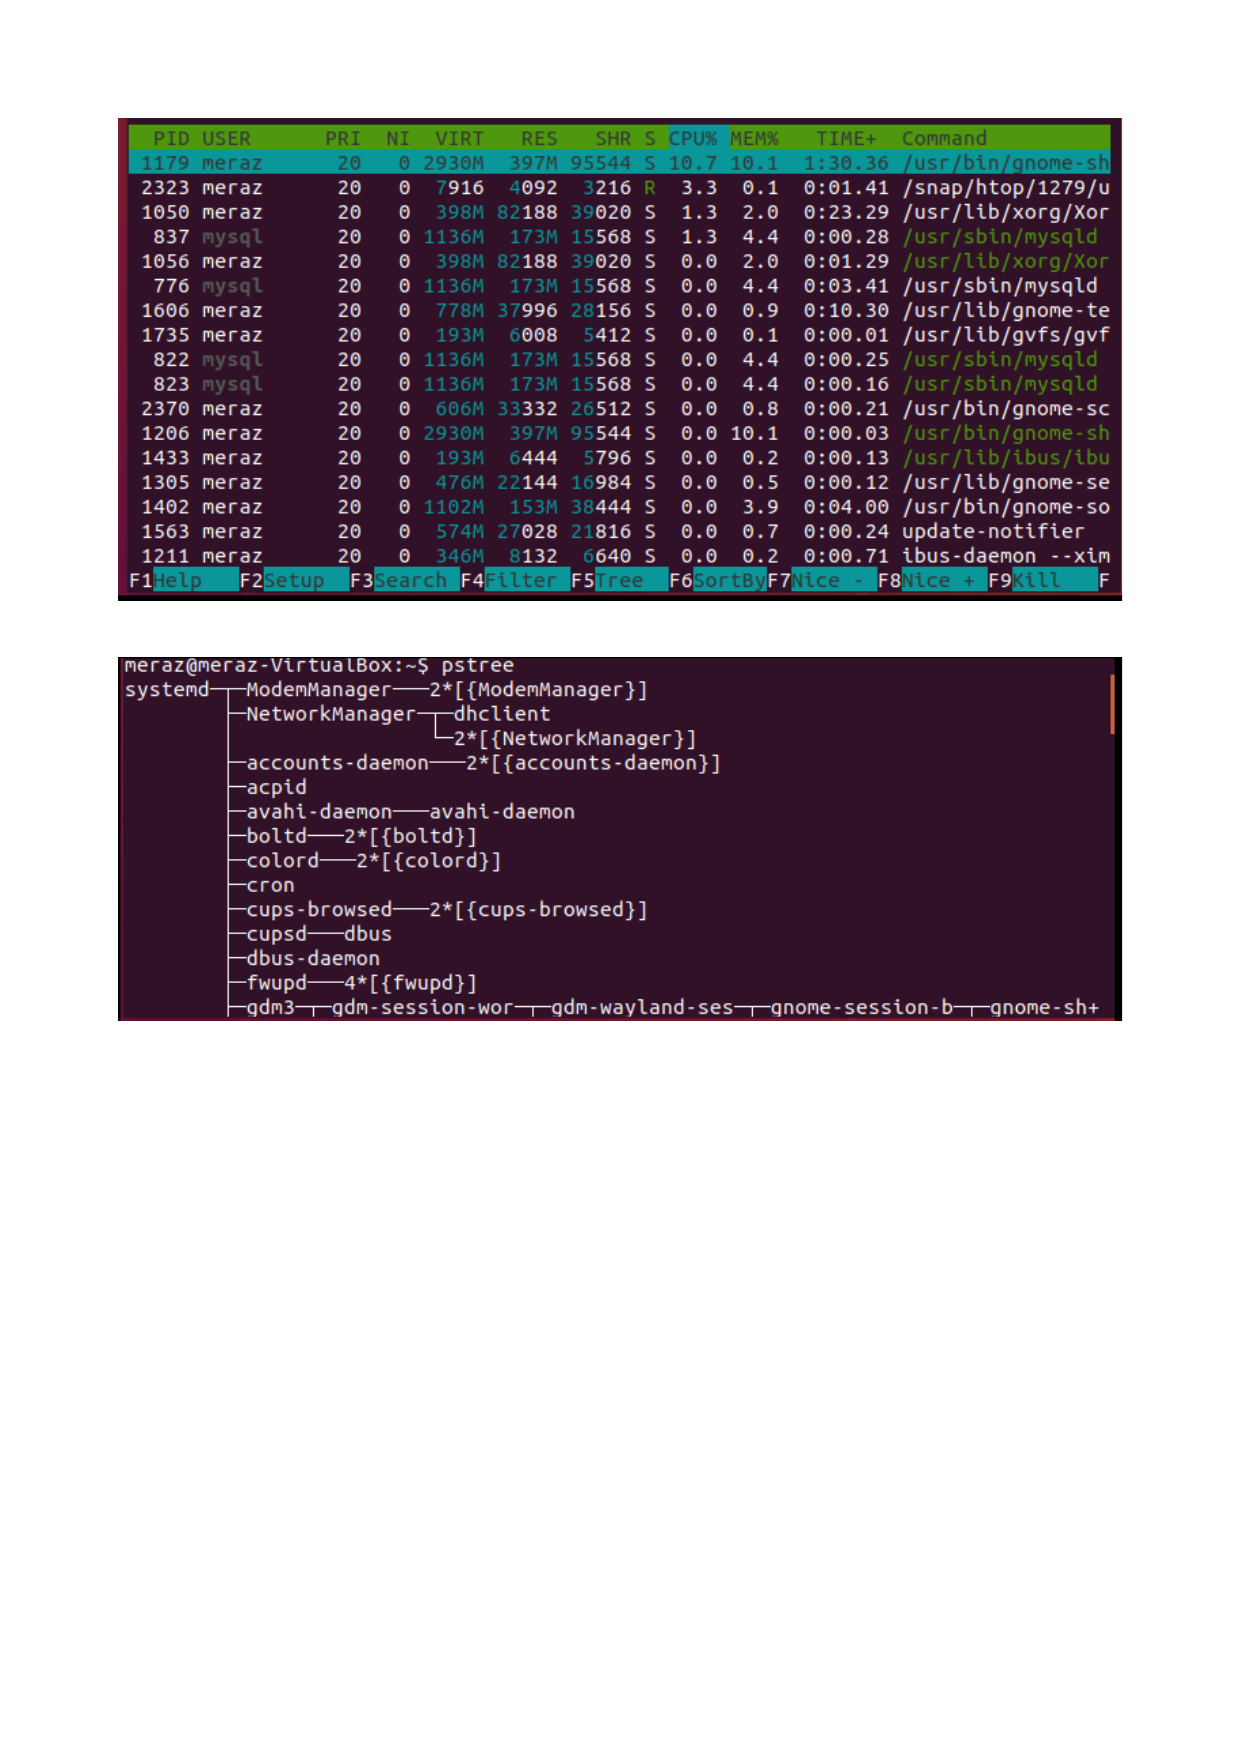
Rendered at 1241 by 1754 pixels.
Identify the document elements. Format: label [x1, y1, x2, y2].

picture [118, 657, 1123, 1021]
picture [118, 118, 1123, 601]
